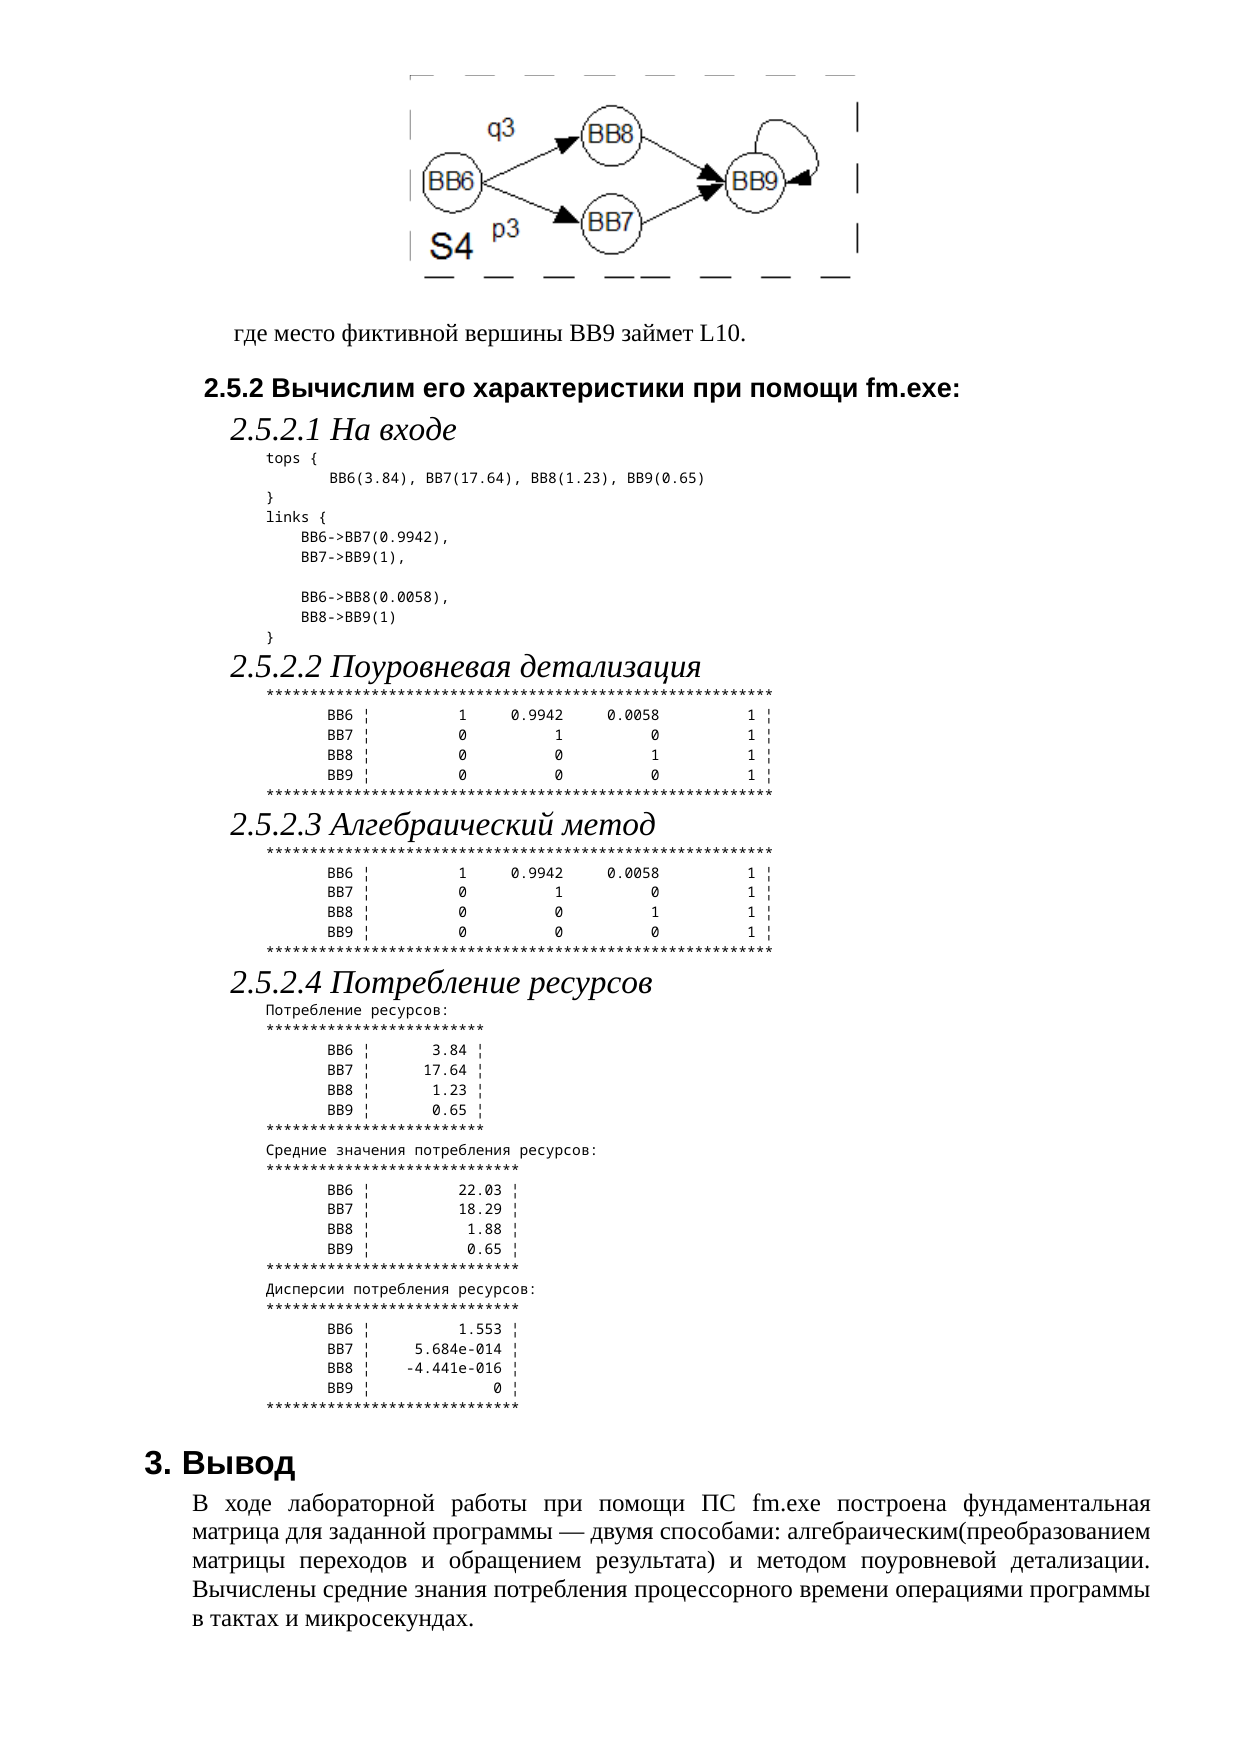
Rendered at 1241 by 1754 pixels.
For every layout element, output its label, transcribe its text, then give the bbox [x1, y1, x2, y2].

list Алгебраический метод [222, 804, 1152, 842]
text BB7->BB9(1), [266, 547, 1152, 567]
text ***************************** [266, 1398, 1152, 1418]
text ***************************** [266, 1299, 1152, 1318]
subtitle Вычислим его характеристики при помощи fm.exe: [196, 372, 1152, 403]
text BB9 ¦ 0 0 0 1 ¦ [266, 764, 1152, 784]
list где место фиктивной вершины BB9 займет L10. [196, 318, 1152, 347]
text ************************* [266, 1119, 1152, 1139]
text BB6 ¦ 3.84 ¦ [266, 1040, 1152, 1060]
text links { [266, 507, 1152, 527]
text ********************************************************** [266, 685, 1152, 705]
text Средние значения потребления ресурсов: [266, 1139, 1152, 1159]
text BB7 ¦ 18.29 ¦ [266, 1199, 1152, 1219]
text Потребление ресурсов: [266, 1000, 1152, 1020]
text BB6 ¦ 22.03 ¦ [266, 1179, 1152, 1199]
text BB7 ¦ 0 1 0 1 ¦ [266, 882, 1152, 902]
text ********************************************************** [266, 842, 1152, 862]
text BB9 ¦ 0.65 ¦ [266, 1100, 1152, 1119]
text BB6 ¦ 1 0.9942 0.0058 1 ¦ [266, 705, 1152, 724]
picture [409, 75, 860, 280]
text } [266, 487, 1152, 507]
list На входе [222, 409, 1152, 447]
text ***************************** [266, 1159, 1152, 1179]
text BB8 ¦ 0 0 1 1 ¦ [266, 744, 1152, 764]
text BB8 ¦ 0 0 1 1 ¦ [266, 902, 1152, 922]
text BB8 ¦ 1.88 ¦ [266, 1219, 1152, 1239]
text tops { [266, 447, 1152, 467]
list Потребление ресурсов [222, 962, 1152, 1000]
text BB8 ¦ -4.441e-016 ¦ [266, 1358, 1152, 1378]
text ********************************************************** [266, 942, 1152, 962]
text BB9 ¦ 0 ¦ [266, 1378, 1152, 1398]
text Дисперсии потребления ресурсов: [266, 1279, 1152, 1299]
text BB6(3.84), BB7(17.64), BB8(1.23), BB9(0.65) [266, 467, 1152, 487]
text BB7 ¦ 17.64 ¦ [266, 1060, 1152, 1080]
text BB8->BB9(1) [266, 607, 1152, 627]
text BB6->BB7(0.9942), [266, 527, 1152, 547]
text BB6->BB8(0.0058), [266, 587, 1152, 607]
text BB9 ¦ 0 0 0 1 ¦ [266, 922, 1152, 942]
text } [266, 627, 1152, 646]
subtitle Вывод [144, 1443, 1152, 1481]
text ********************************************************** [266, 784, 1152, 804]
text ************************* [266, 1020, 1152, 1040]
text ***************************** [266, 1259, 1152, 1279]
text BB7 ¦ 5.684e-014 ¦ [266, 1338, 1152, 1358]
text BB6 ¦ 1 0.9942 0.0058 1 ¦ [266, 862, 1152, 882]
text BB6 ¦ 1.553 ¦ [266, 1318, 1152, 1338]
text BB8 ¦ 1.23 ¦ [266, 1080, 1152, 1100]
text BB7 ¦ 0 1 0 1 ¦ [266, 724, 1152, 744]
text В ходе лабораторной работы при помощи ПС fm.exe построена фундаментальная матрица для заданной программы — двумя способами: алгебраическим(преобразованием матрицы переходов и обращением результата) и методом поуровневой детализации. Вычислены средние знания потребления процессорного времени операциями программы в тактах и микросекундах. [192, 1488, 1152, 1631]
list Поуровневая детализация [222, 646, 1152, 685]
text BB9 ¦ 0.65 ¦ [266, 1239, 1152, 1259]
